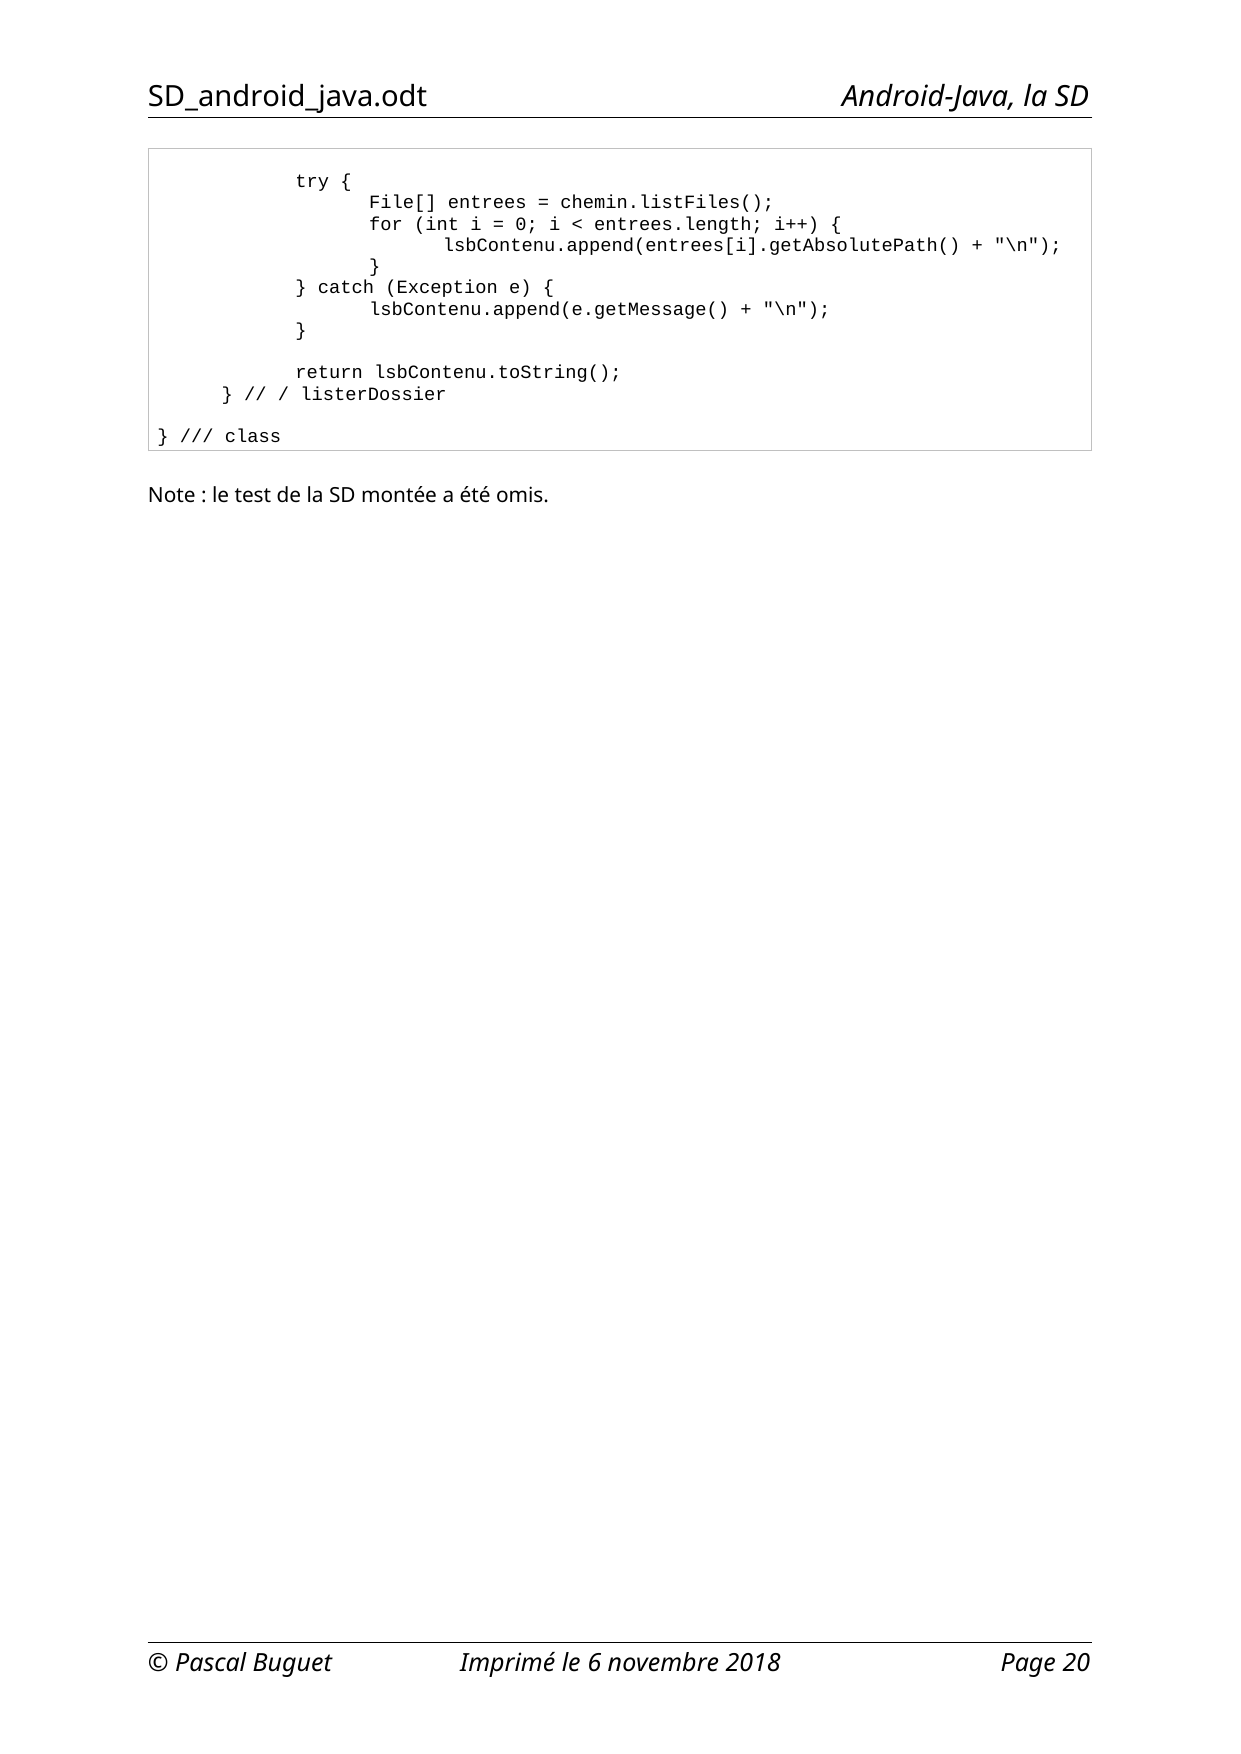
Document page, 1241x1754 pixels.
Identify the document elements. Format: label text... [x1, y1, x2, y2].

text File[] entrees = chemin.listFiles(); [149, 190, 1091, 211]
text lsbContenu.append(entrees[i].getAbsolutePath() + "\n"); [149, 233, 1091, 254]
text return lsbContenu.toString(); [149, 360, 1091, 381]
text Note : le test de la SD montée a été omis. [148, 480, 1092, 508]
text } /// class [149, 424, 1091, 450]
text lsbContenu.append(e.getMessage() + "\n"); [149, 296, 1091, 318]
text } catch (Exception e) { [149, 275, 1091, 296]
text } // / listerDossier [149, 381, 1091, 403]
text for (int i = 0; i < entrees.length; i++) { [149, 211, 1091, 233]
text try { [149, 169, 1091, 190]
text } [149, 254, 1091, 275]
text } [149, 318, 1091, 339]
